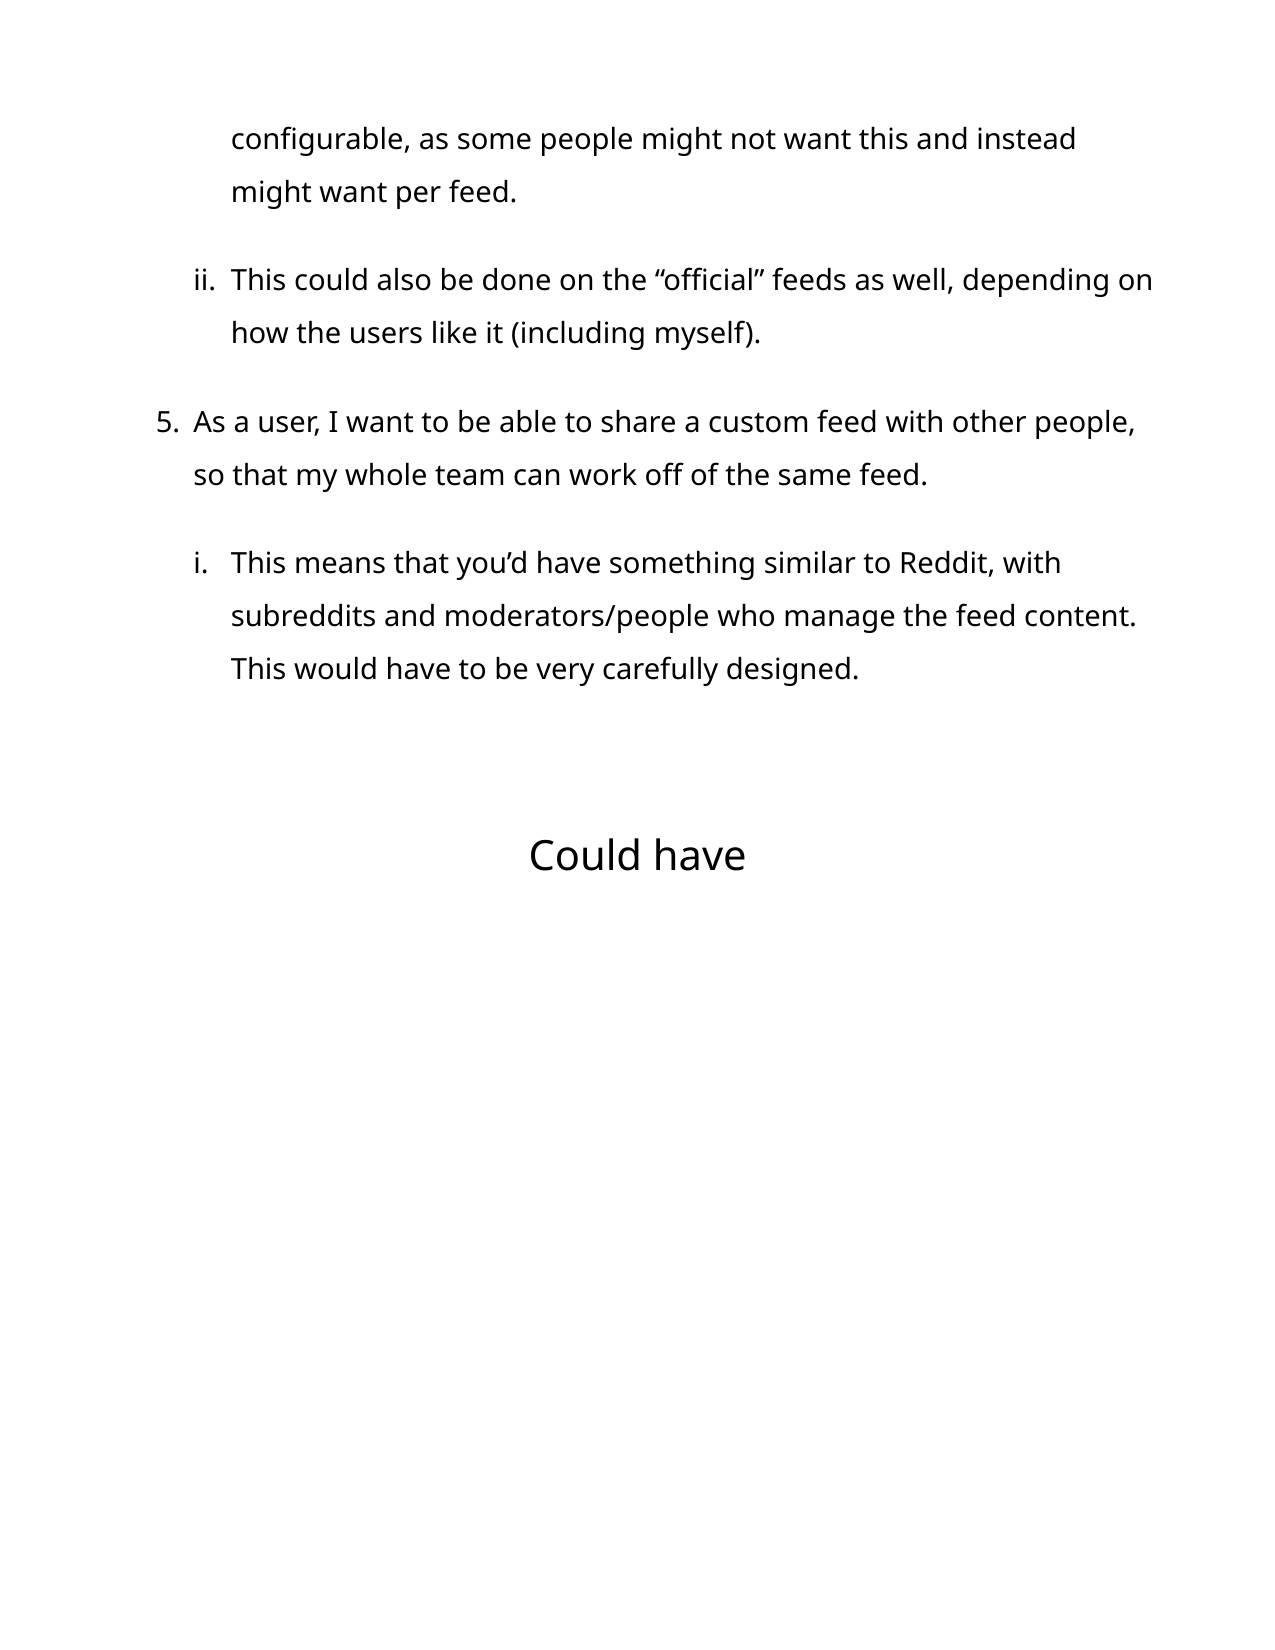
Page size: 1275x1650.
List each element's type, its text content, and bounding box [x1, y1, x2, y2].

list This could also be done on the “official” feeds as well, depending on how the users like it (including myself). [193, 259, 1157, 352]
list This means that you’d have something similar to Reddit, with subreddits and moderators/people who manage the feed content. This would have to be very carefully designed. [193, 542, 1157, 688]
list configurable, as some people might not want this and instead might want per feed. [193, 118, 1157, 211]
list As a user, I want to be able to share a custom feed with other people, so that my whole team can work off of the same feed. [156, 401, 1157, 494]
text Could have [118, 825, 1157, 882]
